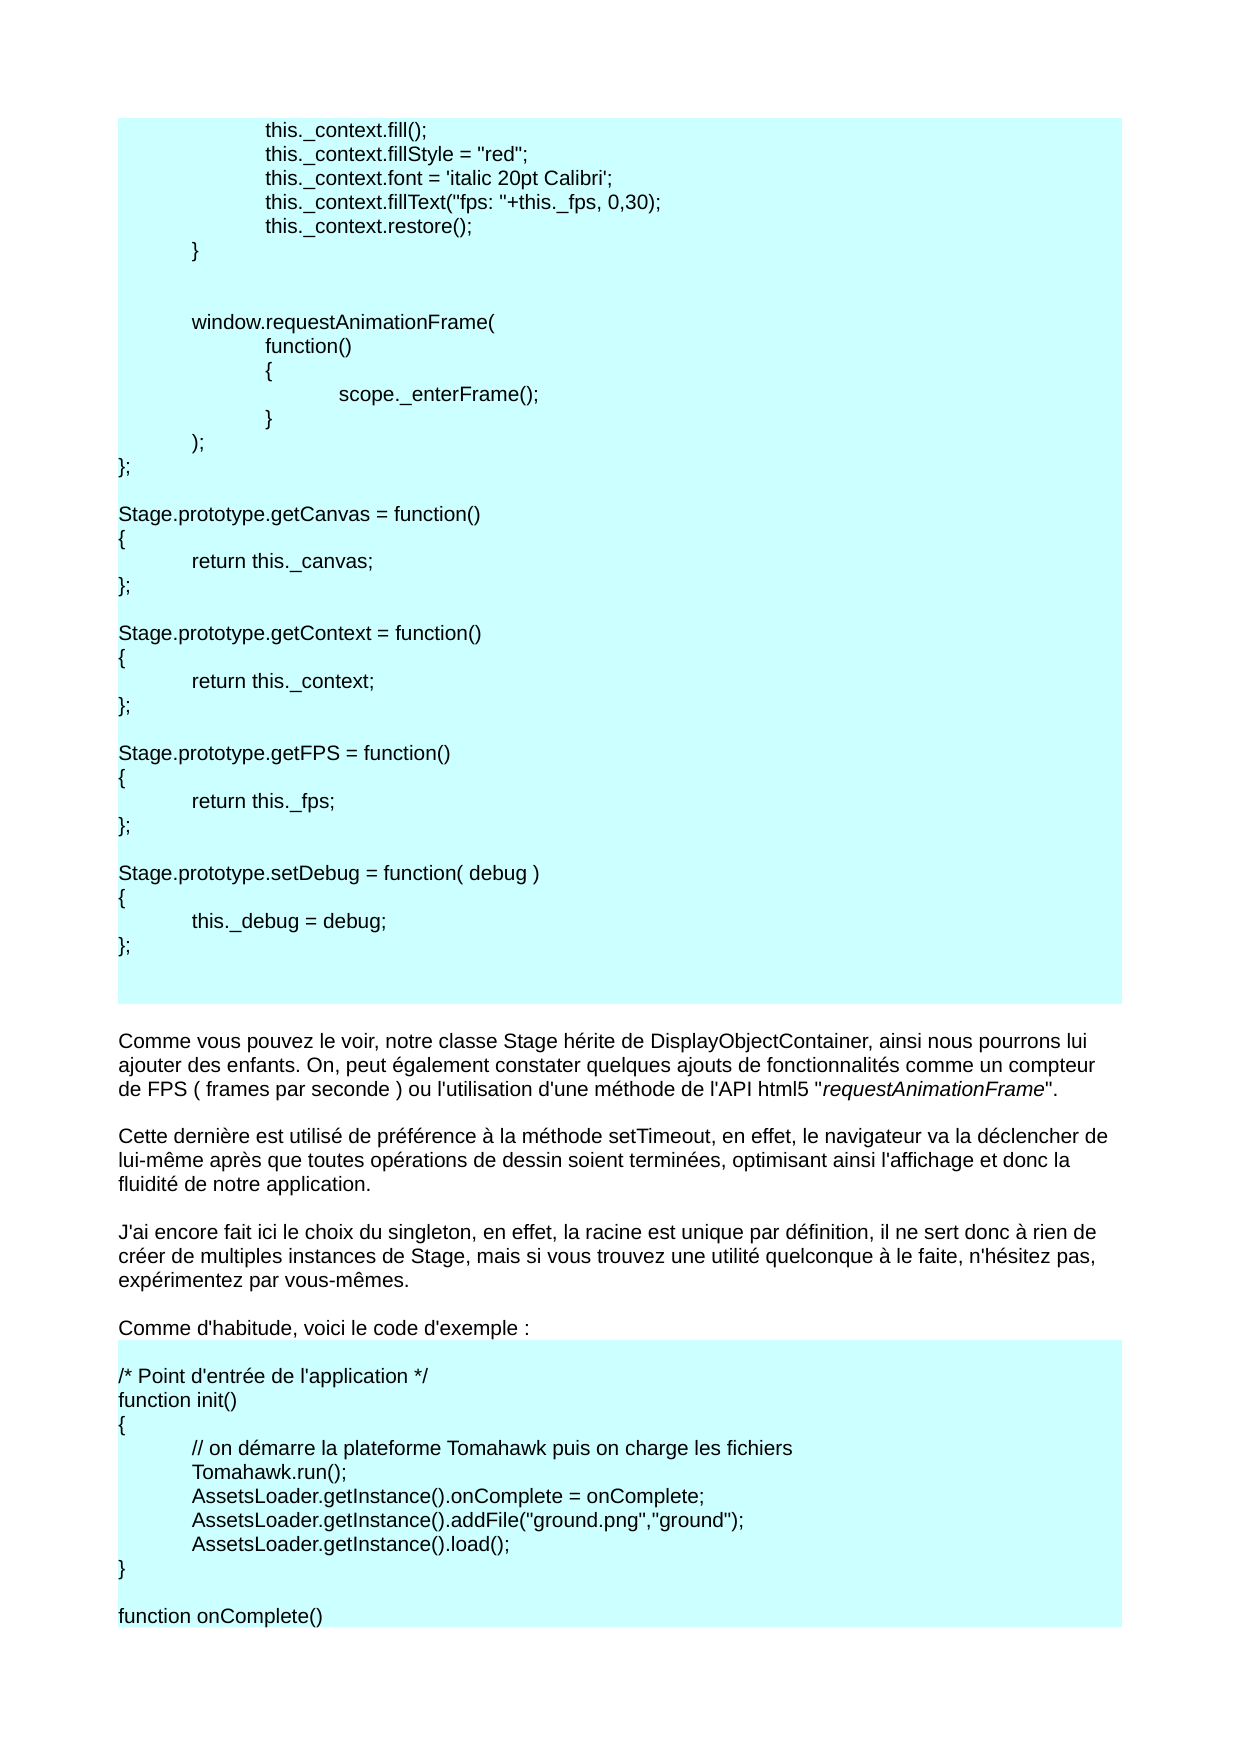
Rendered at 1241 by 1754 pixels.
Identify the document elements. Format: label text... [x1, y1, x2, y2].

text this._debug = debug; [118, 909, 1122, 933]
text }; [118, 573, 1122, 597]
text }; [118, 933, 1122, 957]
text { [118, 765, 1122, 789]
text Cette dernière est utilisé de préférence à la méthode setTimeout, en effet, le navigateur va la déclencher de lui-même après que toutes opérations de dessin soient terminées, optimisant ainsi l'affichage et donc la fluidité de notre application. [118, 1124, 1122, 1196]
text { [118, 885, 1122, 909]
text this._context.fill(); [118, 118, 1122, 142]
text AssetsLoader.getInstance().load(); [118, 1532, 1122, 1556]
text J'ai encore fait ici le choix du singleton, en effet, la racine est unique par définition, il ne sert donc à rien de créer de multiples instances de Stage, mais si vous trouvez une utilité quelconque à le faite, n'hésitez pas, expérimentez par vous-mêmes. [118, 1220, 1122, 1292]
text Stage.prototype.getCanvas = function() [118, 501, 1122, 525]
text this._context.fillStyle = "red"; [118, 142, 1122, 166]
text window.requestAnimationFrame( [118, 310, 1122, 334]
text } [118, 1556, 1122, 1579]
text }; [118, 693, 1122, 717]
text function onComplete() [118, 1603, 1122, 1627]
text { [118, 645, 1122, 669]
text scope._enterFrame(); [118, 382, 1122, 406]
text return this._fps; [118, 789, 1122, 813]
text }; [118, 453, 1122, 477]
text } [118, 406, 1122, 429]
text function init() [118, 1388, 1122, 1412]
text this._context.fillText("fps: "+this._fps, 0,30); [118, 190, 1122, 214]
text }; [118, 813, 1122, 837]
text } [118, 238, 1122, 262]
text Stage.prototype.getContext = function() [118, 621, 1122, 645]
text { [118, 1412, 1122, 1436]
text ); [118, 429, 1122, 453]
text this._context.font = 'italic 20pt Calibri'; [118, 166, 1122, 190]
text Comme vous pouvez le voir, notre classe Stage hérite de DisplayObjectContainer, ainsi nous pourrons lui ajouter des enfants. On, peut également constater quelques ajouts de fonctionnalités comme un compteur de FPS ( frames par seconde ) ou l'utilisation d'une méthode de l'API html5 "requestAnimationFrame". [118, 1028, 1122, 1100]
text { [118, 358, 1122, 382]
text AssetsLoader.getInstance().onComplete = onComplete; [118, 1484, 1122, 1508]
text Stage.prototype.setDebug = function( debug ) [118, 861, 1122, 885]
text Stage.prototype.getFPS = function() [118, 741, 1122, 765]
text AssetsLoader.getInstance().addFile("ground.png","ground"); [118, 1508, 1122, 1532]
text return this._context; [118, 669, 1122, 693]
text /* Point d'entrée de l'application */ [118, 1364, 1122, 1388]
text // on démarre la plateforme Tomahawk puis on charge les fichiers [118, 1436, 1122, 1460]
text return this._canvas; [118, 549, 1122, 573]
text Tomahawk.run(); [118, 1460, 1122, 1484]
text Comme d'habitude, voici le code d'exemple : [118, 1316, 1122, 1340]
text { [118, 525, 1122, 549]
text function() [118, 334, 1122, 358]
text this._context.restore(); [118, 214, 1122, 238]
